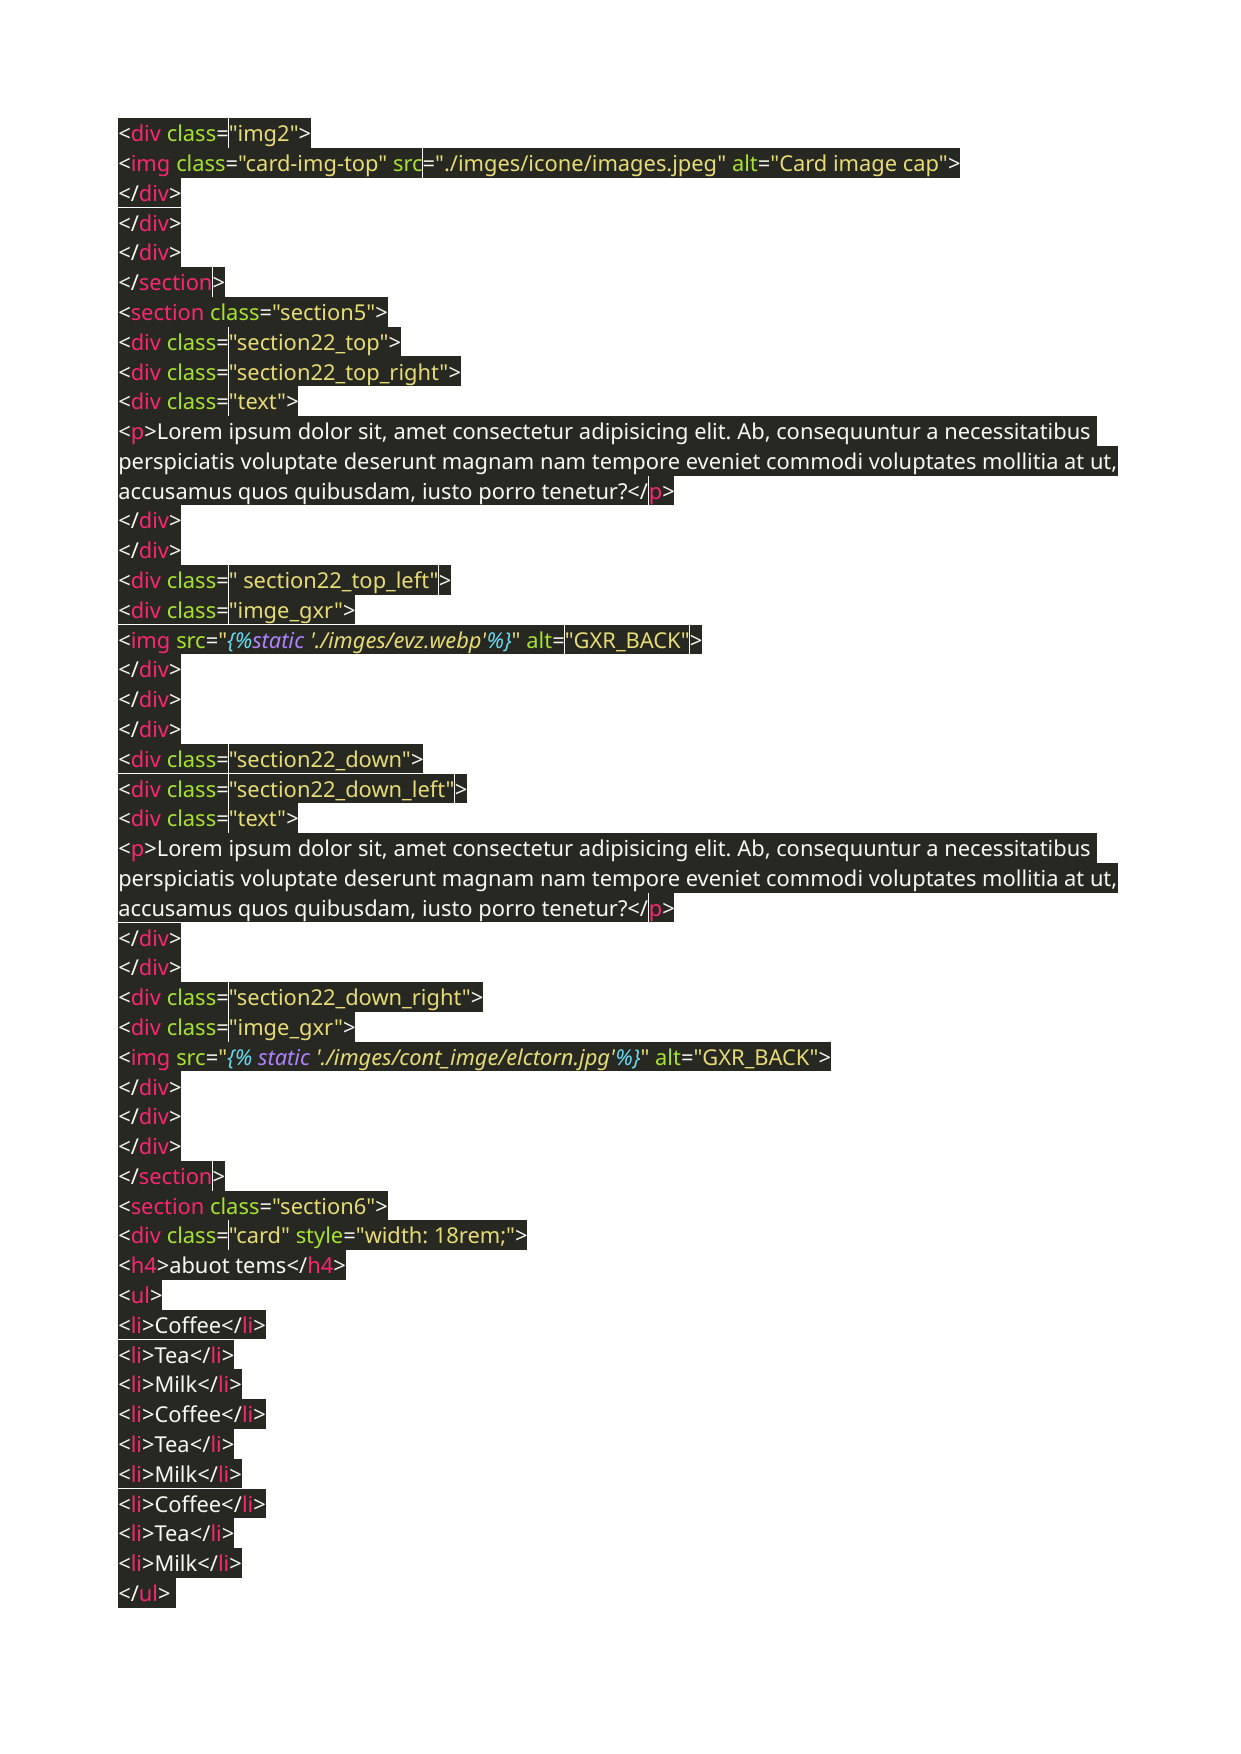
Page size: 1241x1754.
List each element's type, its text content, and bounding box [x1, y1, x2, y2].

text </div> [118, 505, 1122, 535]
text <div class="section22_down_right"> [118, 982, 1122, 1012]
text <li>Coffee</li> [118, 1399, 1122, 1429]
text <li>Milk</li> [118, 1459, 1122, 1488]
text <div class="section22_top"> [118, 327, 1122, 356]
text <div class="section22_top_right"> [118, 356, 1122, 386]
text <img src="{% static './imges/cont_imge/elctorn.jpg'%}" alt="GXR_BACK"> [118, 1042, 1122, 1071]
text </div> [118, 207, 1122, 237]
text </div> [118, 714, 1122, 744]
text </section> [118, 267, 1122, 297]
text <div class="section22_down_left"> [118, 773, 1122, 803]
text <li>Tea</li> [118, 1518, 1122, 1548]
text </div> [118, 1071, 1122, 1101]
text <li>Coffee</li> [118, 1310, 1122, 1339]
text <p>Lorem ipsum dolor sit, amet consectetur adipisicing elit. Ab, consequuntur a necessitatibus perspiciatis voluptate deserunt magnam nam tempore eveniet commodi voluptates mollitia at ut, accusamus quos quibusdam, iusto porro tenetur?</p> [118, 833, 1122, 922]
text <li>Milk</li> [118, 1548, 1122, 1578]
text <h4>abuot tems</h4> [118, 1250, 1122, 1280]
text </div> [118, 1131, 1122, 1161]
text <div class=" section22_top_left"> [118, 565, 1122, 595]
text </div> [118, 654, 1122, 684]
text </section> [118, 1161, 1122, 1191]
text <li>Tea</li> [118, 1339, 1122, 1369]
text <li>Milk</li> [118, 1369, 1122, 1399]
text </div> [118, 1101, 1122, 1131]
text <p>Lorem ipsum dolor sit, amet consectetur adipisicing elit. Ab, consequuntur a necessitatibus perspiciatis voluptate deserunt magnam nam tempore eveniet commodi voluptates mollitia at ut, accusamus quos quibusdam, iusto porro tenetur?</p> [118, 416, 1122, 505]
text </div> [118, 535, 1122, 565]
text </div> [118, 237, 1122, 267]
text <img src="{%static './imges/evz.webp'%}" alt="GXR_BACK"> [118, 624, 1122, 654]
text <div class="card" style="width: 18rem;"> [118, 1220, 1122, 1250]
text <li>Tea</li> [118, 1429, 1122, 1459]
text </div> [118, 178, 1122, 207]
text </div> [118, 952, 1122, 982]
text </ul> [118, 1578, 1122, 1608]
text <div class="img2"> [118, 118, 1122, 148]
text <ul> [118, 1280, 1122, 1310]
text </div> [118, 922, 1122, 952]
text </div> [118, 684, 1122, 714]
text <section class="section5"> [118, 297, 1122, 327]
text <div class="text"> [118, 803, 1122, 833]
text <div class="imge_gxr"> [118, 595, 1122, 624]
text <div class="text"> [118, 386, 1122, 416]
text <div class="section22_down"> [118, 744, 1122, 773]
text <li>Coffee</li> [118, 1488, 1122, 1518]
text <section class="section6"> [118, 1191, 1122, 1220]
text <div class="imge_gxr"> [118, 1012, 1122, 1042]
text <img class="card-img-top" src="./imges/icone/images.jpeg" alt="Card image cap"> [118, 148, 1122, 178]
